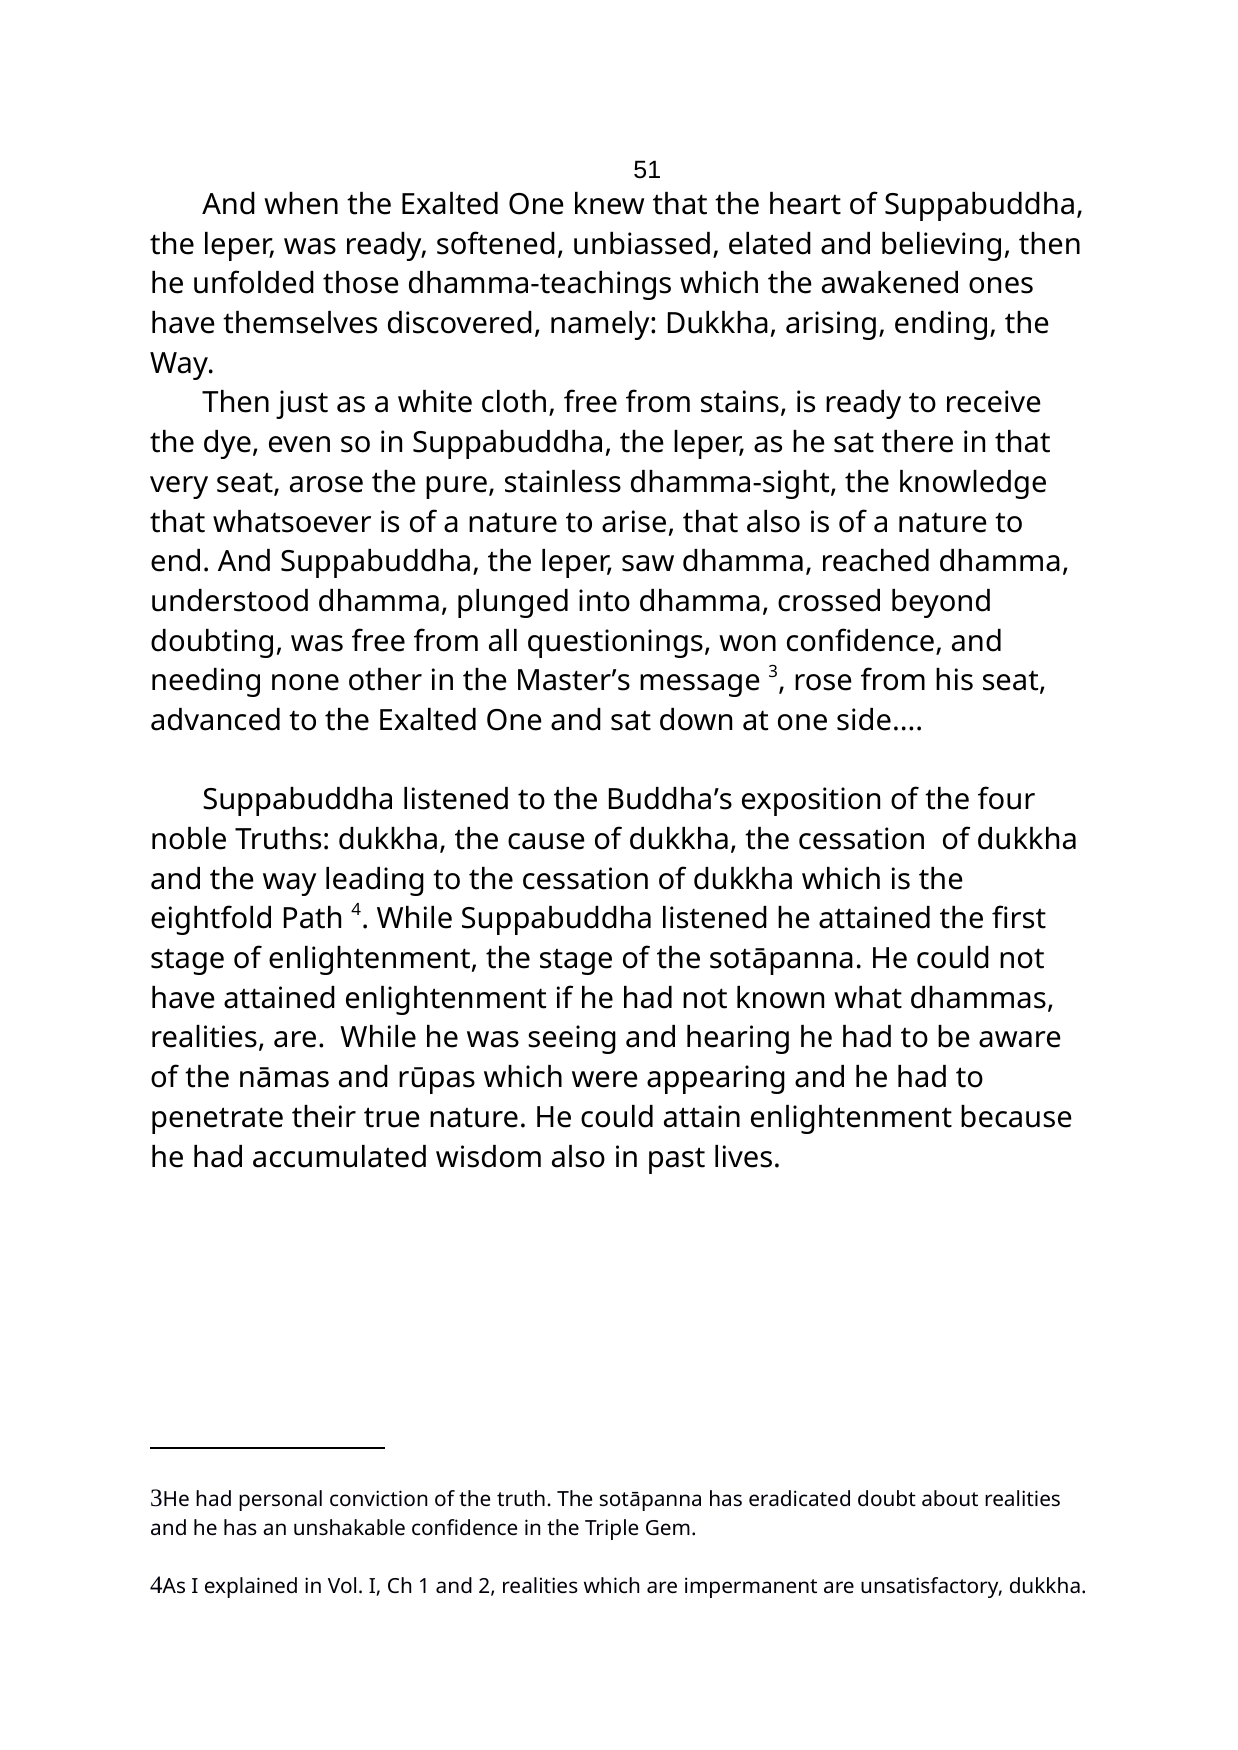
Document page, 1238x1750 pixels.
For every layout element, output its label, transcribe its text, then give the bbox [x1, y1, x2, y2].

text As I explained in Vol. I, Ch 1 and 2, realities which are impermanent are unsatisfactory, dukkha. [150, 1571, 1087, 1600]
text Then just as a white cloth, free from stains, is ready to receive the dye, even so in Suppabuddha, the leper, as he sat there in that very seat, arose the pure, stainless dhamma-sight, the knowledge that whatsoever is of a nature to arise, that also is of a nature to end. And Suppabuddha, the leper, saw dhamma, reached dhamma, understood dhamma, plunged into dhamma, crossed beyond doubting, was free from all questionings, won confidence, and needing none other in the Master’s message , rose from his seat, advanced to the Exalted One and sat down at one side.... [150, 382, 1087, 739]
text He had personal conviction of the truth. The sotāpanna has eradicated doubt about realities and he has an unshakable confidence in the Triple Gem. [150, 1483, 1087, 1541]
text And when the Exalted One knew that the heart of Suppabuddha, the leper, was ready, softened, unbiassed, elated and believing, then he unfolded those dhamma-teachings which the awakened ones have themselves discovered, namely: Dukkha, arising, ending, the Way. [150, 183, 1087, 382]
text Suppabuddha listened to the Buddha’s exposition of the four noble Truths: dukkha, the cause of dukkha, the cessation of dukkha and the way leading to the cessation of dukkha which is the eightfold Path . While Suppabuddha listened he attained the first stage of enlightenment, the stage of the sotāpanna. He could not have attained enlightenment if he had not known what dhammas, realities, are. While he was seeing and hearing he had to be aware of the nāmas and rūpas which were appearing and he had to penetrate their true nature. He could attain enlightenment because he had accumulated wisdom also in past lives. [150, 779, 1087, 1176]
